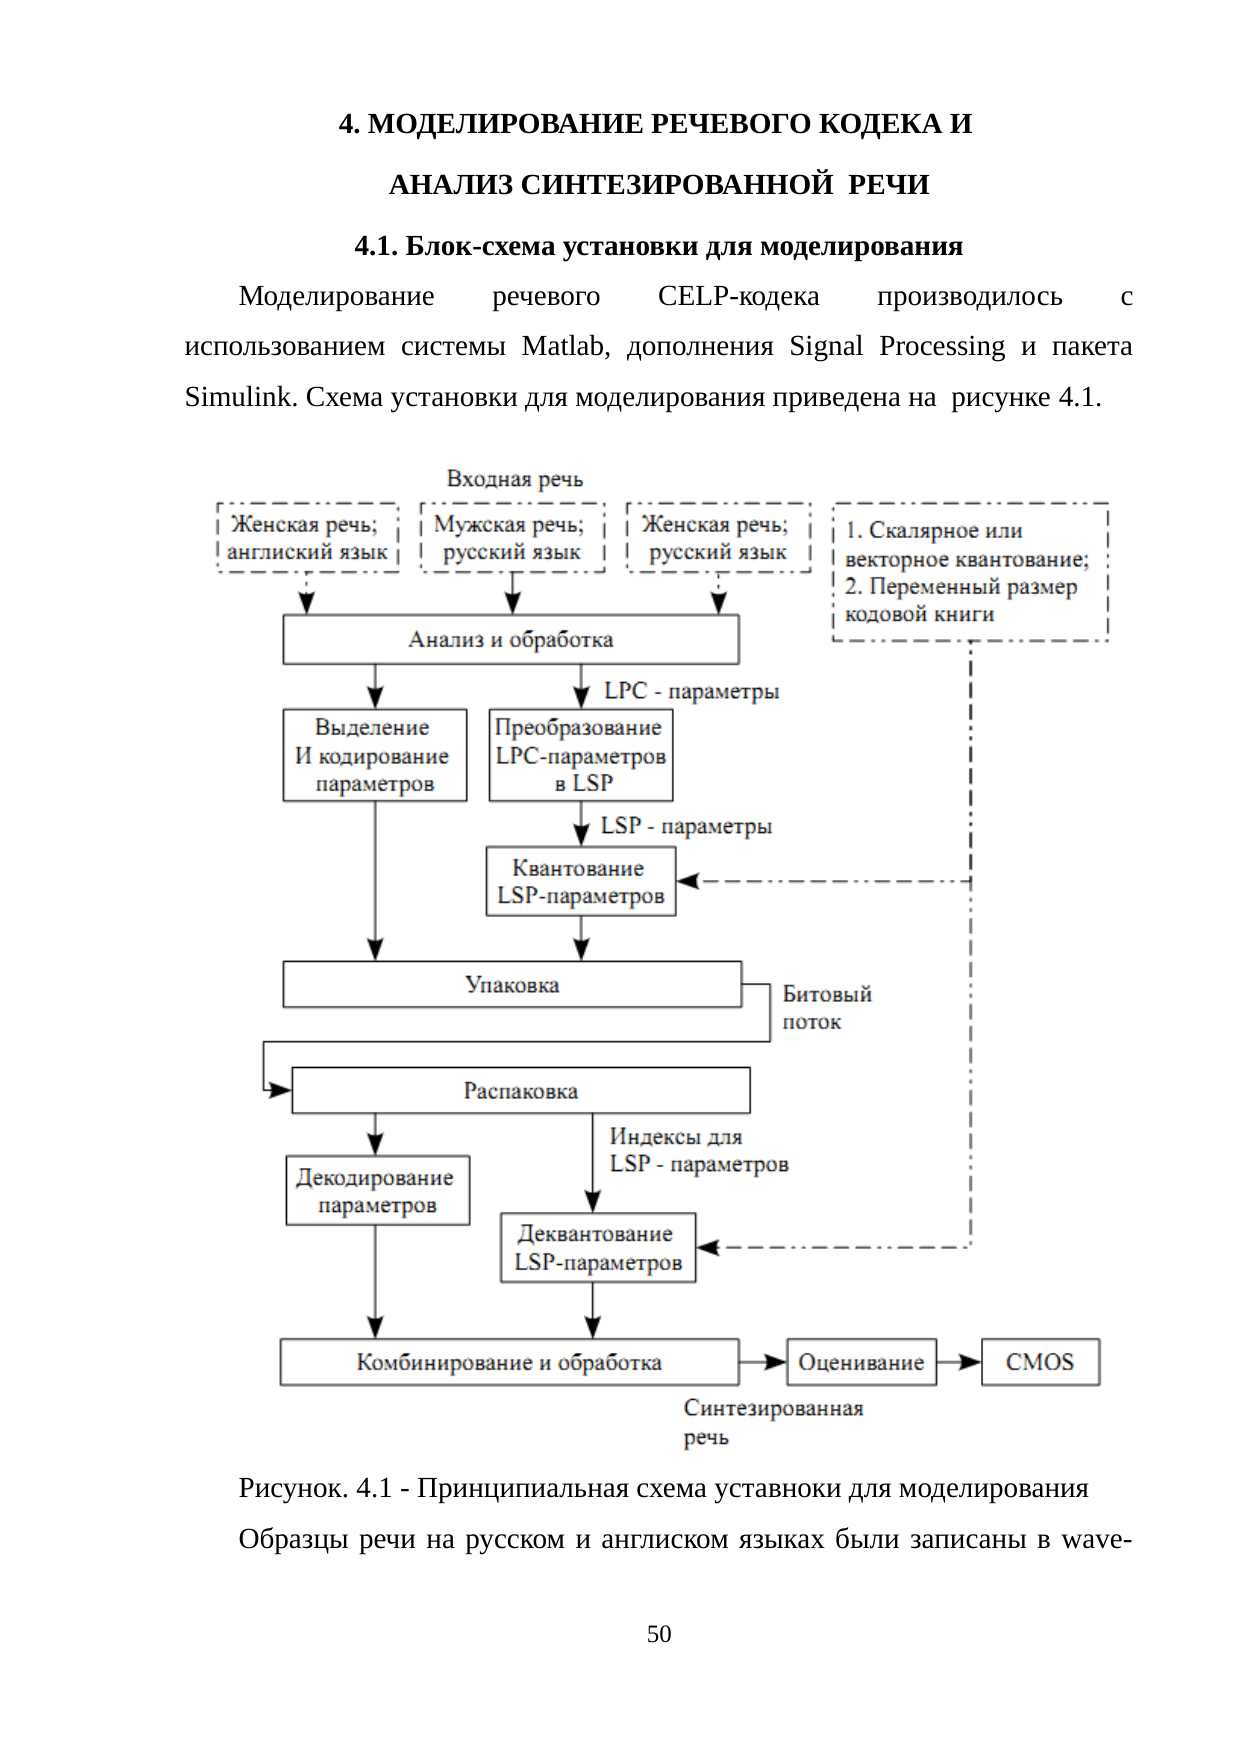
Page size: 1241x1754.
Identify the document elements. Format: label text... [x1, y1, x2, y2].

text АНАЛИЗ СИНТЕЗИРОВАННОЙ РЕЧИ [184, 167, 1134, 201]
text Моделирование речевого CELP-кодека производилось с использованием системы Matlab, дополнения Signal Processing и пакета Simulink. Схема установки для моделирования приведена на рисунке 4.1. [184, 278, 1134, 412]
text Образцы речи на русском и англиском языках были записаны в wave- [184, 1521, 1134, 1554]
text 4. МОДЕЛИРОВАНИЕ РЕЧЕВОГО КОДЕКА И [184, 106, 1134, 140]
picture [195, 445, 1124, 1452]
text 4.1. Блок-схема установки для моделирования [184, 228, 1134, 261]
text Рисунок. 4.1 - Принципиальная схема уставноки для моделирования [184, 429, 1134, 1504]
